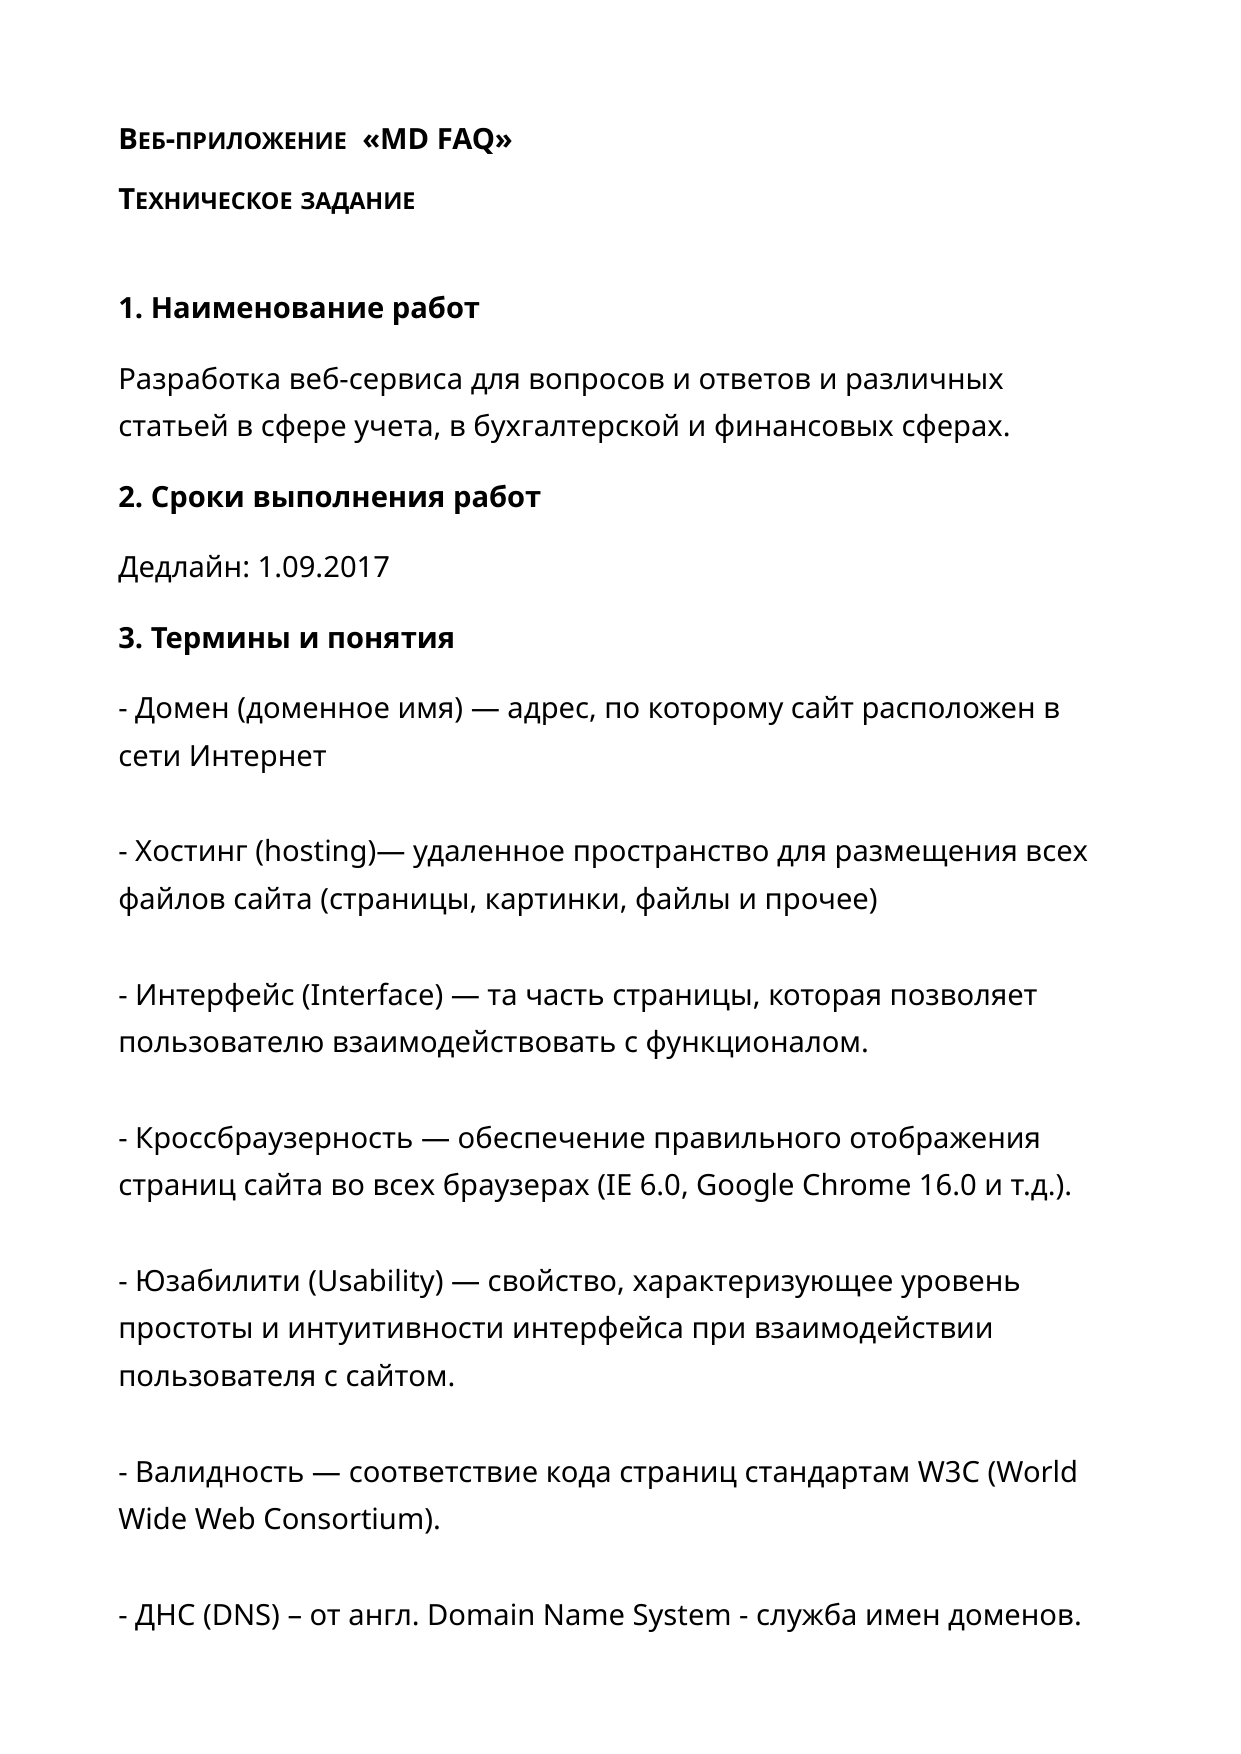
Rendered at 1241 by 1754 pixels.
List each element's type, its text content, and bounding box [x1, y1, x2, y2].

text - ДНС (DNS) – от англ. Domain Name System - служба имен доменов. [118, 1594, 1122, 1634]
text - Интерфейс (Interface) — та часть страницы, которая позволяет пользователю взаимодействовать с функционалом. [118, 974, 1122, 1061]
text - Валидность — соответствие кода страниц стандартам W3C (World Wide Web Consortium). [118, 1451, 1122, 1538]
text - Юзабилити (Usability) — свойство, характеризующее уровень простоты и интуитивности интерфейса при взаимодействии пользователя с сайтом. [118, 1260, 1122, 1395]
text 2. Сроки выполнения работ [118, 476, 1122, 516]
text Дедлайн: 1.09.2017 [118, 547, 1122, 586]
text 1. Наименование работ [118, 287, 1122, 327]
text Разработка веб-сервиса для вопросов и ответов и различных статьей в сфере учета, в бухгалтерской и финансовых сферах. [118, 358, 1122, 445]
text - Хостинг (hosting)— удаленное пространство для размещения всех файлов сайта (страницы, картинки, файлы и прочее) [118, 831, 1122, 918]
text Веб-приложение «MD FAQ» [118, 118, 1122, 158]
text Техническое задание [118, 178, 1122, 218]
text 3. Термины и понятия [118, 617, 1122, 657]
text - Домен (доменное имя) — адрес, по которому сайт расположен в сети Интернет [118, 688, 1122, 775]
text - Кроссбраузерность — обеспечение правильного отображения страниц сайта во всех браузерах (IE 6.0, Google Chrome 16.0 и т.д.). [118, 1117, 1122, 1204]
